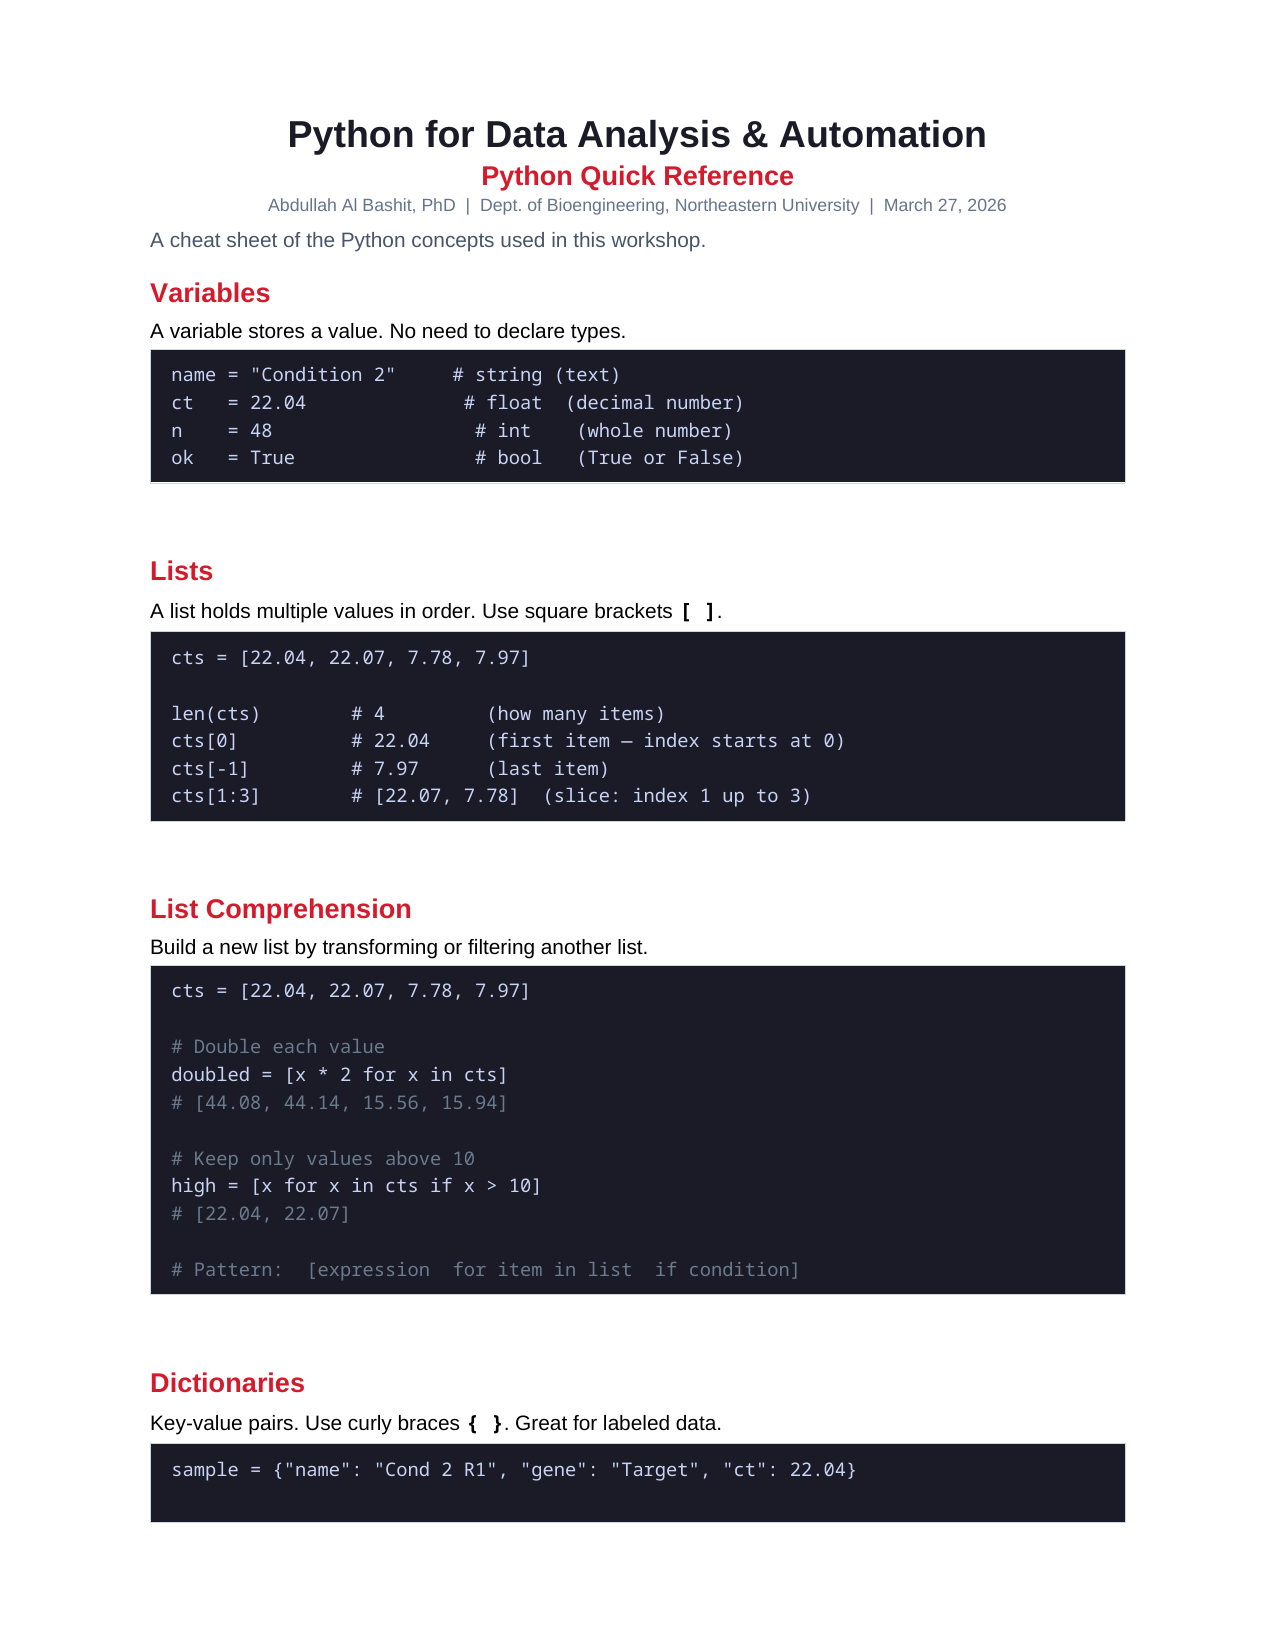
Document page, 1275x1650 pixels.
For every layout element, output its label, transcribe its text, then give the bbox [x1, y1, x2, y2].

table_header cts = [22.04, 22.07, 7.78, 7.97] len(cts) # 4 (how many items) cts[0] # 22.04 (first item — index starts at 0) cts[-1] # 7.97 (last item) cts[1:3] # [22.07, 7.78] (slice: index 1 up to 3) [151, 632, 1125, 821]
subtitle Variables [150, 277, 1125, 308]
text Key-value pairs. Use curly braces { }. Great for labeled data. [150, 1408, 1125, 1437]
subtitle List Comprehension [150, 893, 1125, 924]
text A variable stores a value. No need to declare types. [150, 319, 1125, 343]
table_header sample = {"name": "Cond 2 R1", "gene": "Target", "ct": 22.04} [151, 1444, 1125, 1522]
text Build a new list by transforming or filtering another list. [150, 935, 1125, 959]
subtitle Lists [150, 555, 1125, 586]
table_header name = "Condition 2" # string (text) ct = 22.04 # float (decimal number) n = 48 # int (whole number) ok = True # bool (True or False) [151, 350, 1125, 482]
subtitle Dictionaries [150, 1367, 1125, 1398]
text A list holds multiple values in order. Use square brackets [ ]. [150, 597, 1125, 625]
table_header cts = [22.04, 22.07, 7.78, 7.97] # Double each value doubled = [x * 2 for x in cts] # [44.08, 44.14, 15.56, 15.94] # Keep only values above 10 high = [x for x in cts if x > 10] # [22.04, 22.07] # Pattern: [expression for item in list if condition] [151, 966, 1125, 1294]
text Python Quick Reference [150, 160, 1125, 191]
text Python for Data Analysis & Automation [150, 112, 1125, 156]
text A cheat sheet of the Python concepts used in this workshop. [150, 228, 1125, 252]
text Abdullah Al Bashit, PhD | Dept. of Bioengineering, Northeastern University | March 27, 2026 [150, 195, 1125, 216]
